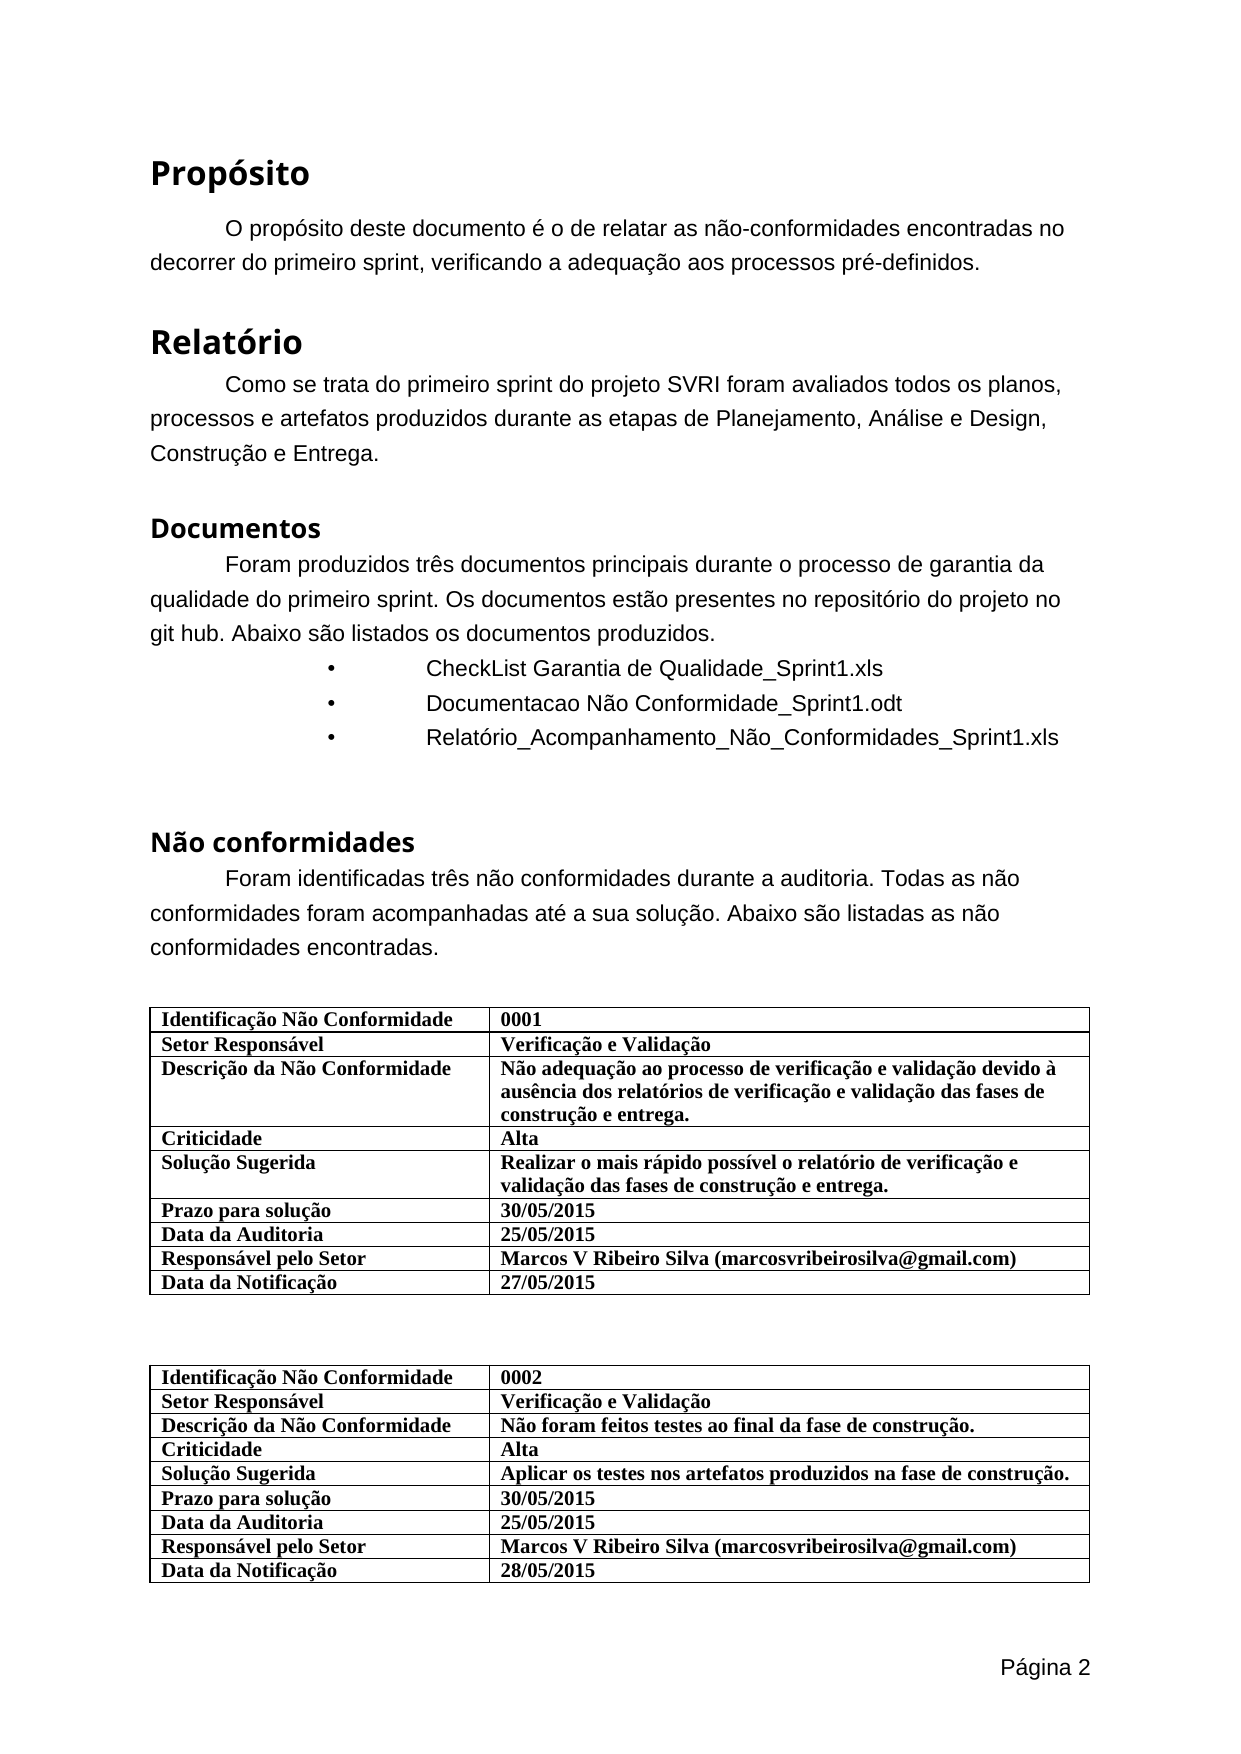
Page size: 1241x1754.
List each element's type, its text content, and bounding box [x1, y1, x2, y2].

table_cell Responsável pelo Setor [151, 1535, 489, 1558]
table_cell Criticidade [151, 1438, 489, 1461]
subtitle Propósito [150, 150, 1091, 195]
table_cell Data da Notificação [151, 1559, 489, 1582]
subtitle Relatório [150, 319, 1091, 364]
subtitle Não conformidades [150, 823, 1091, 860]
table_cell Não foram feitos testes ao final da fase de construção. [490, 1414, 1089, 1437]
table_cell 30/05/2015 [490, 1199, 1089, 1222]
table_cell 25/05/2015 [490, 1223, 1089, 1246]
table_cell Data da Notificação [151, 1271, 489, 1294]
table_cell 28/05/2015 [490, 1559, 1089, 1582]
table_header 0002 [490, 1366, 1089, 1389]
table_cell 27/05/2015 [490, 1271, 1089, 1294]
table_cell Prazo para solução [151, 1199, 489, 1222]
table_cell Não adequação ao processo de verificação e validação devido à ausência dos relatórios de verificação e validação das fases de construção e entrega. [490, 1057, 1089, 1126]
table_cell Marcos V Ribeiro Silva (marcosvribeirosilva@gmail.com) [490, 1535, 1089, 1558]
table_header Identificação Não Conformidade [151, 1008, 489, 1031]
table_cell Realizar o mais rápido possível o relatório de verificação e validação das fases de construção e entrega. [490, 1151, 1089, 1197]
subtitle Foram produzidos três documentos principais durante o processo de garantia da qualidade do primeiro sprint. Os documentos estão presentes no repositório do projeto no git hub. Abaixo são listados os documentos produzidos. [150, 552, 1091, 647]
table_cell Alta [490, 1127, 1089, 1150]
table_cell Responsável pelo Setor [151, 1247, 489, 1270]
table_cell Data da Auditoria [151, 1511, 489, 1534]
table_cell Alta [490, 1438, 1089, 1461]
table_cell Verificação e Validação [490, 1033, 1089, 1056]
table_cell Descrição da Não Conformidade [151, 1414, 489, 1437]
table_cell Setor Responsável [151, 1033, 489, 1056]
table_cell Verificação e Validação [490, 1390, 1089, 1413]
table_cell Criticidade [151, 1127, 489, 1150]
table_header 0001 [490, 1008, 1089, 1031]
subtitle Como se trata do primeiro sprint do projeto SVRI foram avaliados todos os planos, processos e artefatos produzidos durante as etapas de Planejamento, Análise e Design, Construção e Entrega. [150, 371, 1091, 466]
subtitle Relatório_Acompanhamento_Não_Conformidades_Sprint1.xls [327, 725, 1091, 751]
table_cell Data da Auditoria [151, 1223, 489, 1246]
table_cell Prazo para solução [151, 1486, 489, 1509]
table_cell Setor Responsável [151, 1390, 489, 1413]
table_cell Marcos V Ribeiro Silva (marcosvribeirosilva@gmail.com) [490, 1247, 1089, 1270]
table_cell 30/05/2015 [490, 1486, 1089, 1509]
table_cell Descrição da Não Conformidade [151, 1057, 489, 1126]
table_cell Solução Sugerida [151, 1462, 489, 1485]
table_cell Solução Sugerida [151, 1151, 489, 1197]
subtitle Documentacao Não Conformidade_Sprint1.odt [327, 690, 1091, 716]
subtitle Foram identificadas três não conformidades durante a auditoria. Todas as não conformidades foram acompanhadas até a sua solução. Abaixo são listadas as não conformidades encontradas. [150, 866, 1091, 961]
subtitle Documentos [150, 509, 1091, 546]
subtitle CheckList Garantia de Qualidade_Sprint1.xls [327, 656, 1091, 681]
table_cell Aplicar os testes nos artefatos produzidos na fase de construção. [490, 1462, 1089, 1485]
table_header Identificação Não Conformidade [151, 1366, 489, 1389]
table_cell 25/05/2015 [490, 1511, 1089, 1534]
subtitle O propósito deste documento é o de relatar as não-conformidades encontradas no decorrer do primeiro sprint, verificando a adequação aos processos pré-definidos. [150, 215, 1091, 276]
